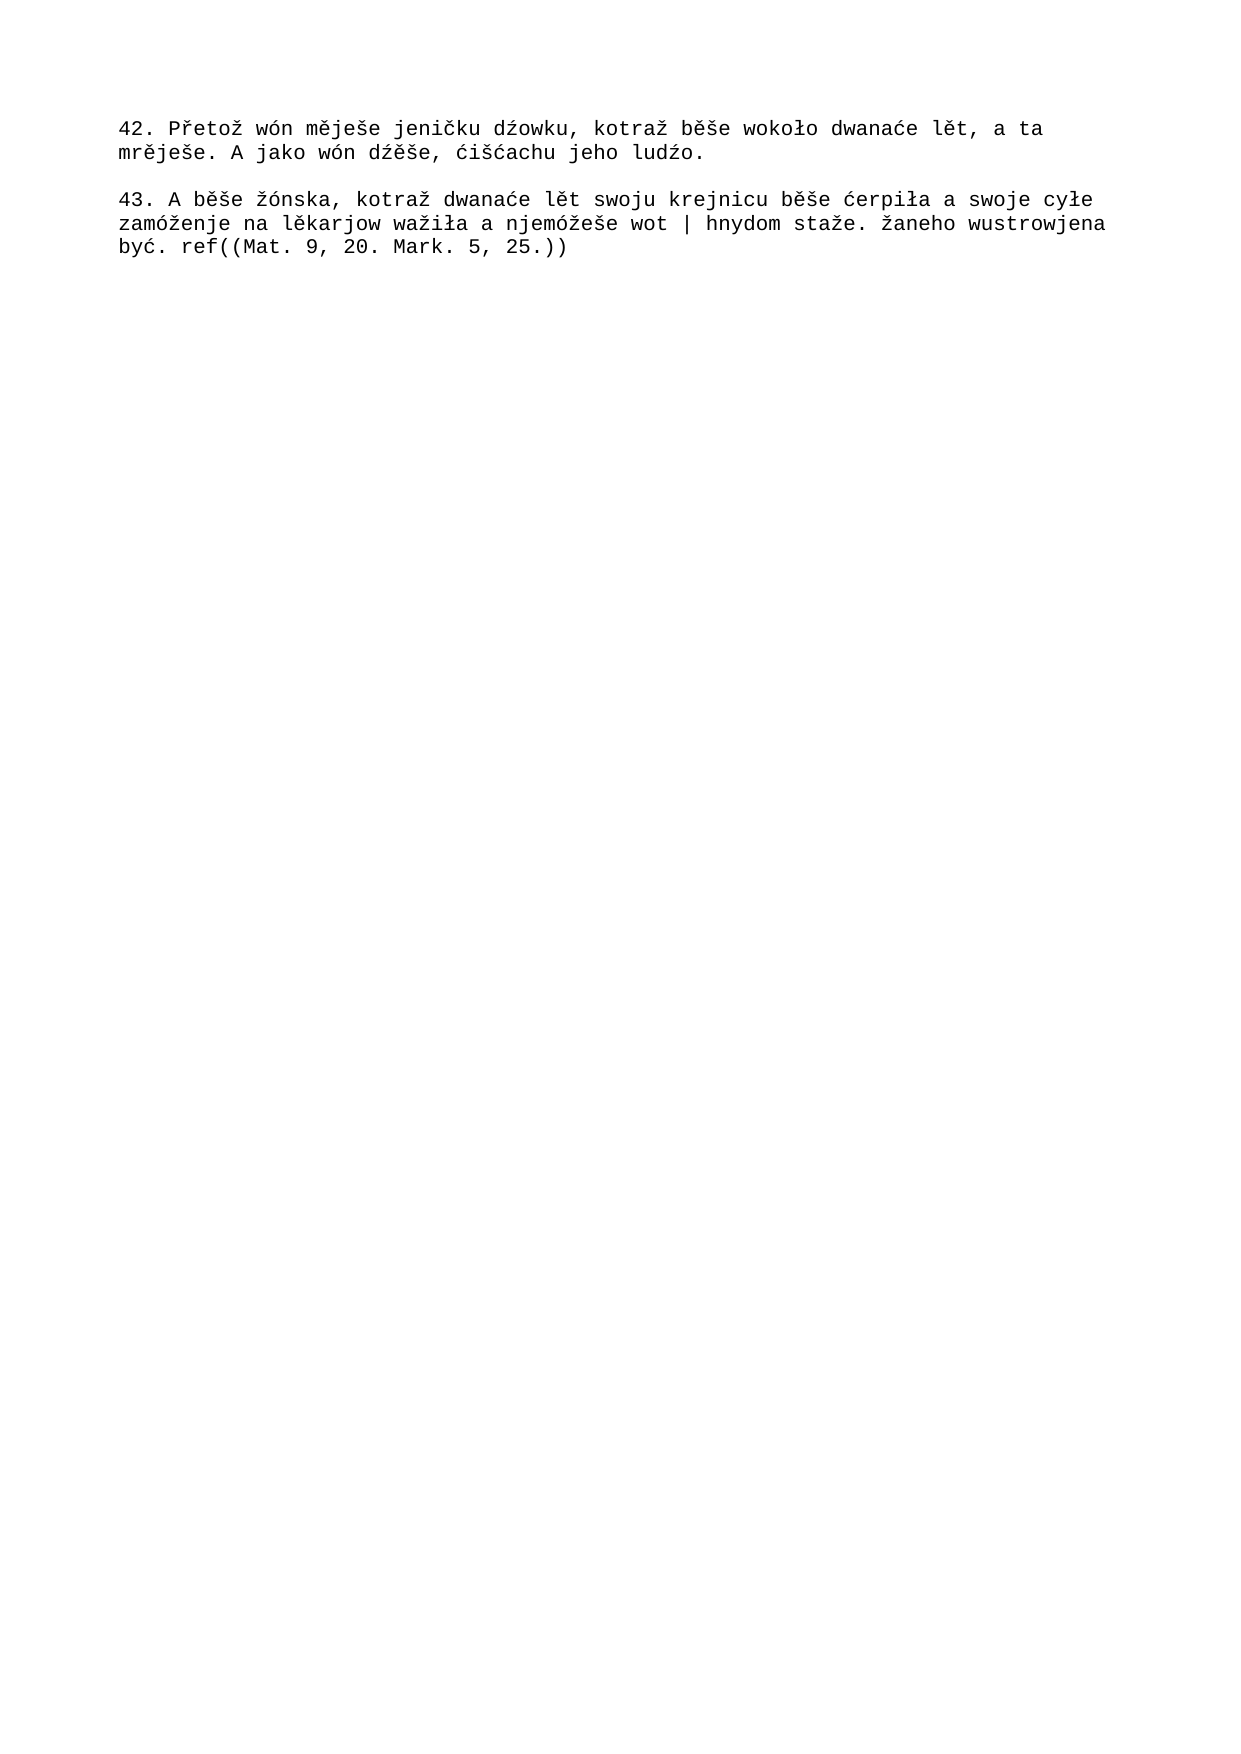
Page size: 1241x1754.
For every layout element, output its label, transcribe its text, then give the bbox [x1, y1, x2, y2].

text 43. A běše žónska, kotraž dwanaće lět swoju krejnicu běše ćerpiła a swoje cyłe zamóženje na lěkarjow wažiła a njemóžeše wot | hnydom staže. žaneho wustrowjena być. ref((Mat. 9, 20. Mark. 5, 25.)) [118, 189, 1122, 260]
text 42. Přetož wón měješe jeničku dźowku, kotraž běše wokoło dwanaće lět, a ta mrěješe. A jako wón dźěše, ćišćachu jeho ludźo. [118, 118, 1122, 165]
